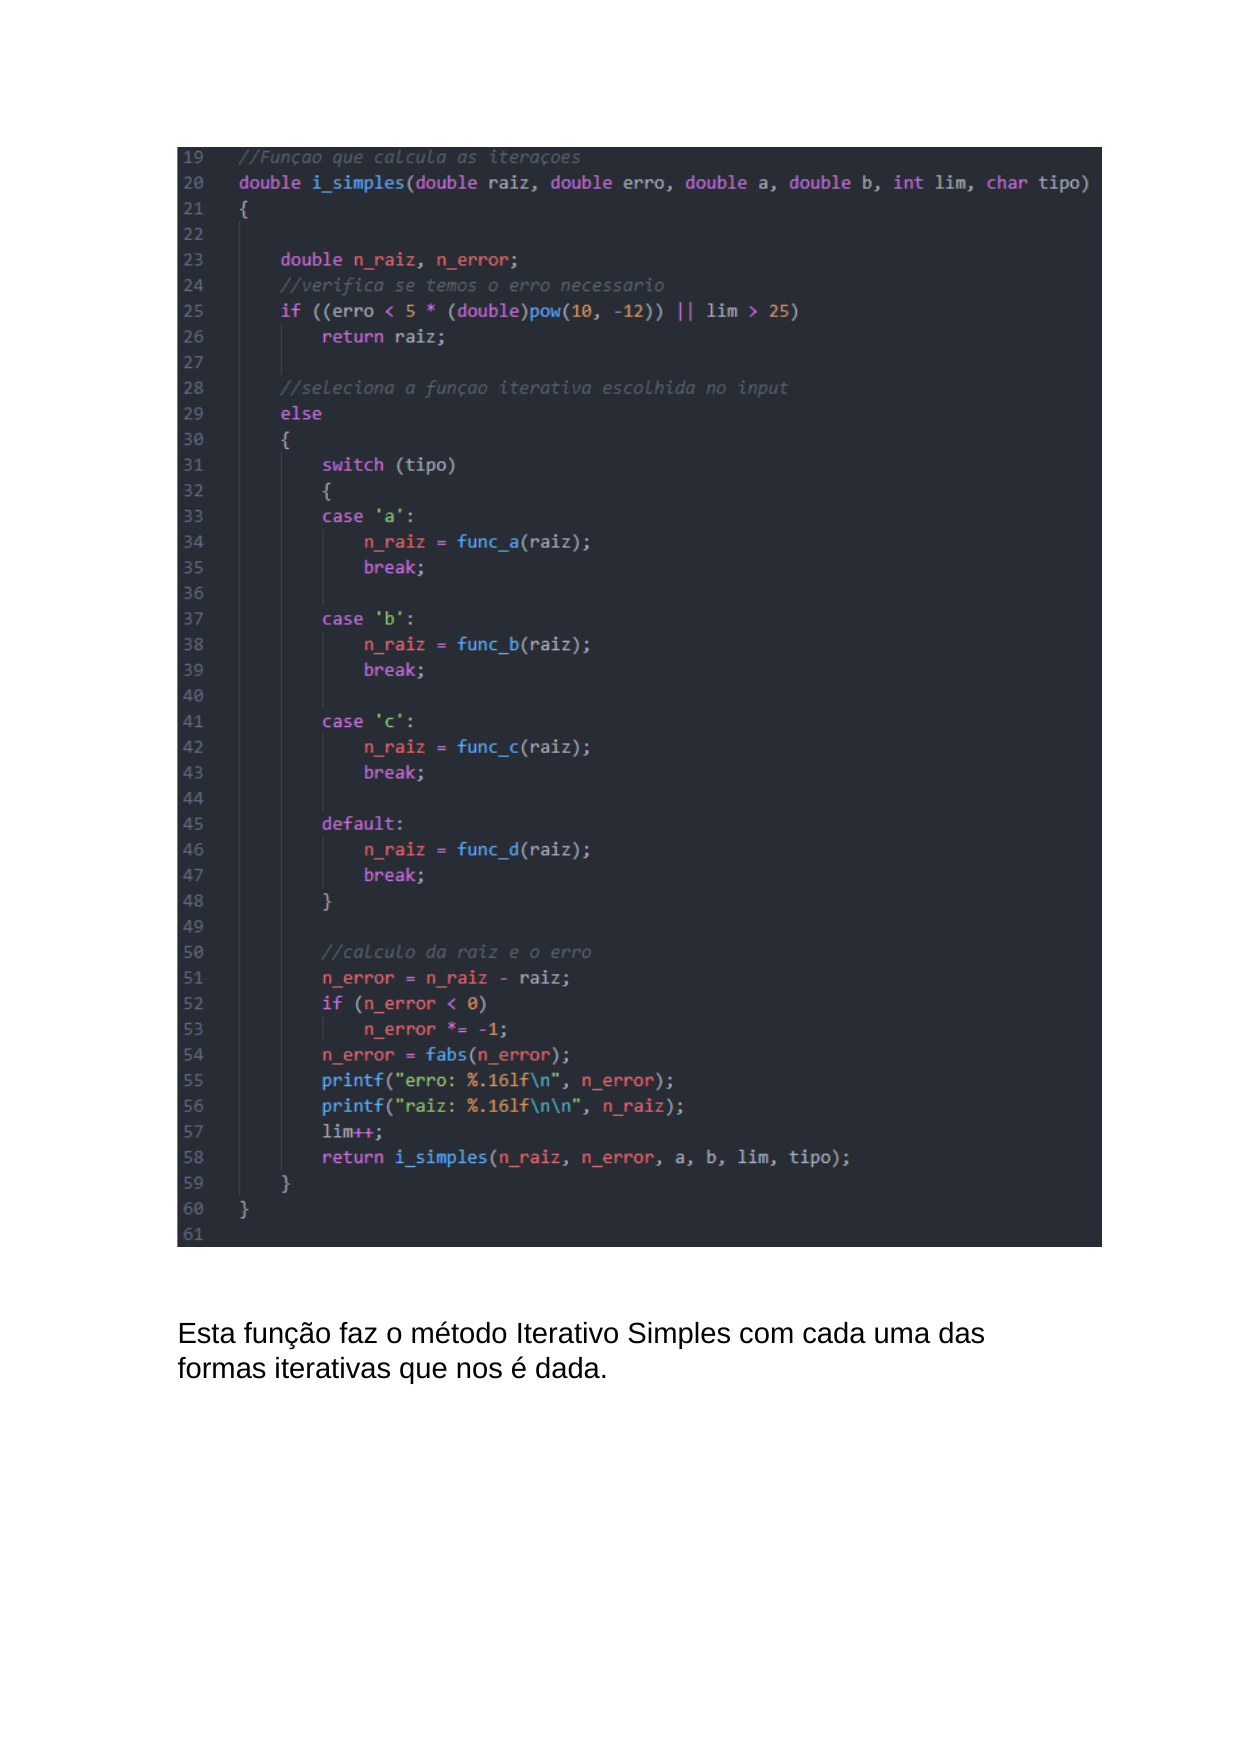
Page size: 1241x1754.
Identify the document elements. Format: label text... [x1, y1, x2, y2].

picture [177, 147, 1102, 1247]
text Esta função faz o método Iterativo Simples com cada uma das formas iterativas que nos é dada. [177, 1316, 1063, 1385]
